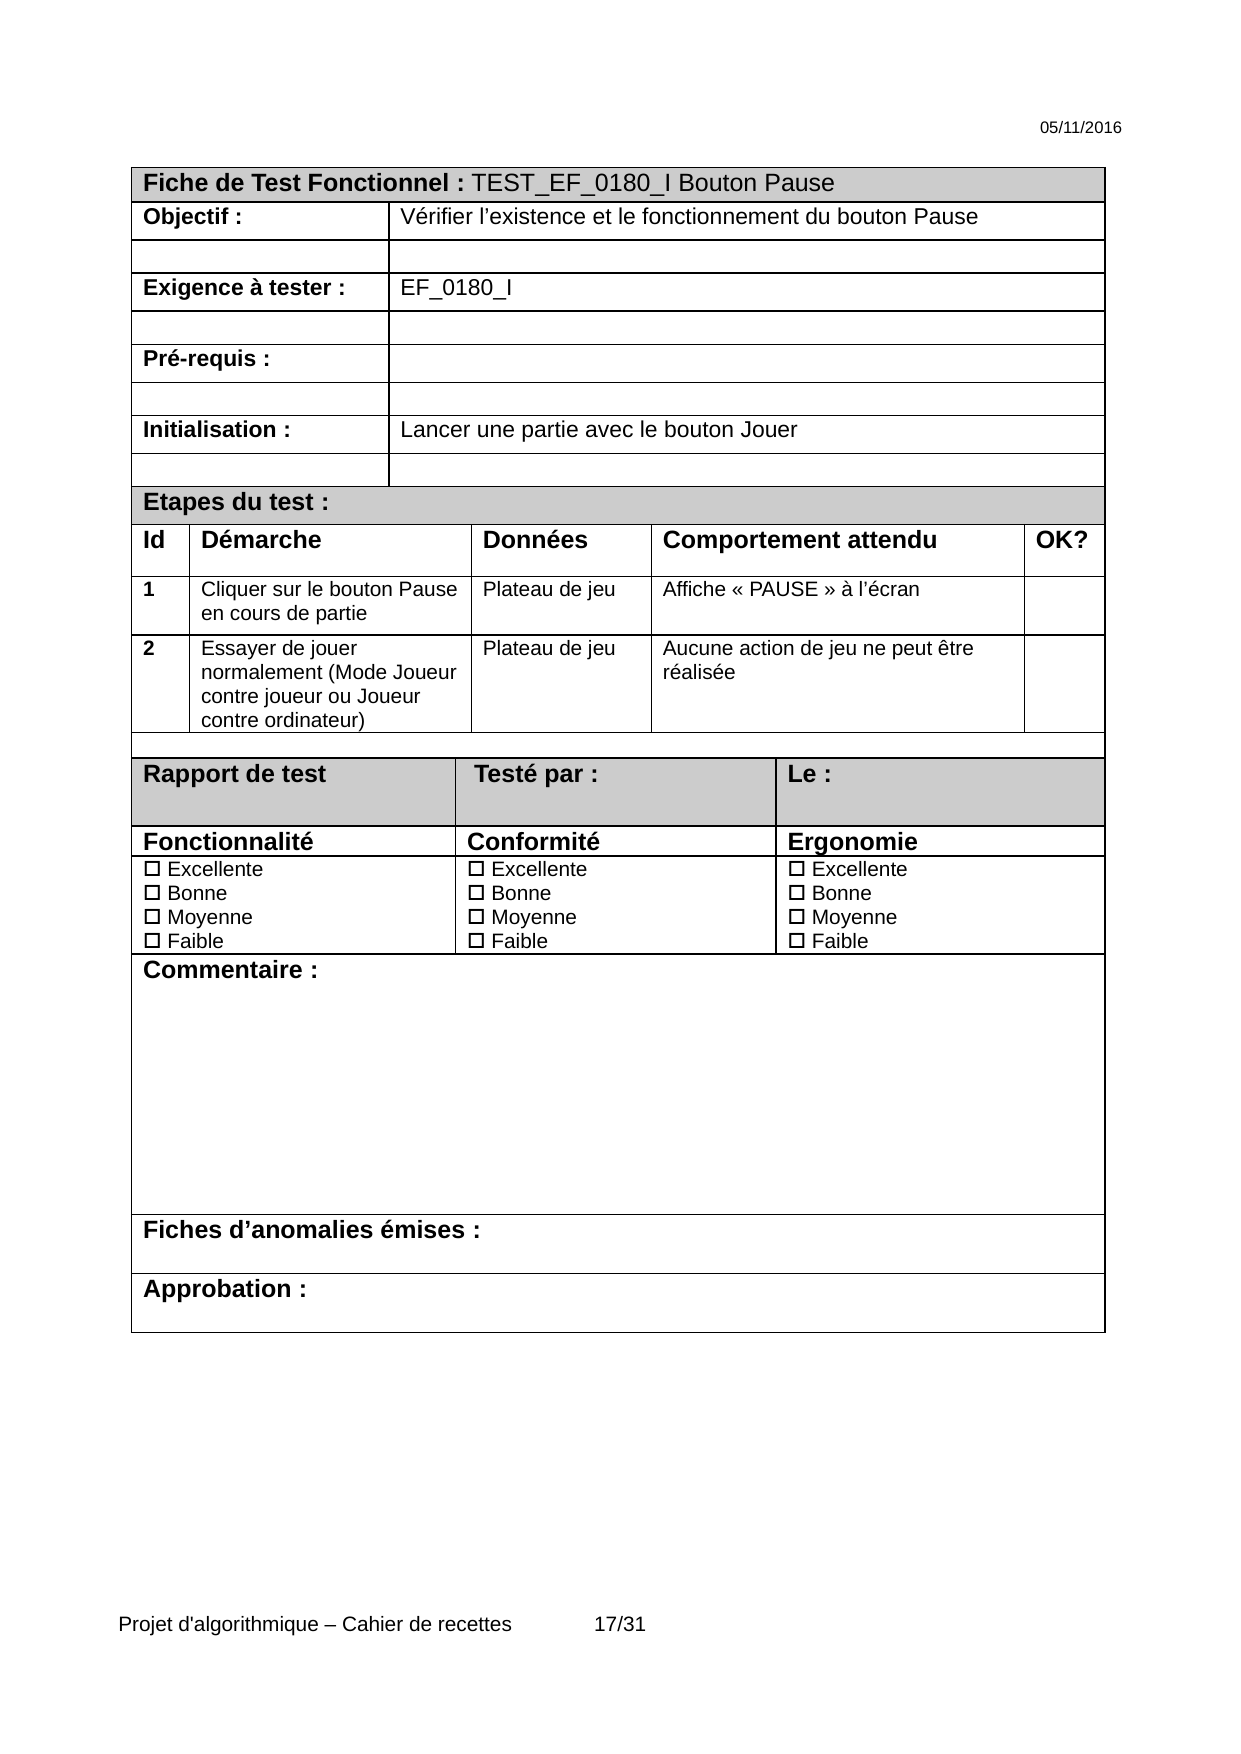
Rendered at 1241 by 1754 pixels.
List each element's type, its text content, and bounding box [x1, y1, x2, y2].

table_cell Ergonomie [777, 827, 1104, 855]
table_cell [1025, 577, 1104, 634]
table_cell Fonctionnalité [132, 827, 455, 855]
table_cell OK? [1025, 525, 1104, 576]
table_cell EF_0180_I [390, 274, 1104, 310]
table_cell [132, 383, 388, 414]
table_cell Etapes du test : [132, 487, 1104, 524]
table_cell Rapport de test [132, 759, 455, 825]
table_cell Essayer de jouer normalement (Mode Joueur contre joueur ou Joueur contre ordinateur) [190, 636, 471, 732]
table_cell 1 [132, 577, 189, 634]
table_cell Comportement attendu [652, 525, 1024, 576]
table_cell □ Excellente □ Bonne □ Moyenne □ Faible [456, 857, 775, 953]
table_cell Commentaire : [132, 955, 1104, 1213]
table_cell [1025, 636, 1104, 732]
table_cell Objectif : [132, 203, 388, 239]
table_cell Plateau de jeu [472, 636, 651, 732]
table_cell 2 [132, 636, 189, 732]
table_cell Conformité [456, 827, 775, 855]
table_cell Testé par : [456, 759, 775, 825]
table_cell Données [472, 525, 651, 576]
table_cell □ Excellente □ Bonne □ Moyenne □ Faible [777, 857, 1104, 953]
table_cell Affiche « PAUSE » à l’écran [652, 577, 1024, 634]
table_cell [390, 345, 1104, 381]
table_cell Aucune action de jeu ne peut être réalisée [652, 636, 1024, 732]
table_cell Exigence à tester : [132, 274, 388, 310]
table_cell [132, 241, 388, 272]
table_cell Pré-requis : [132, 345, 388, 381]
table_header Fiche de Test Fonctionnel : TEST_EF_0180_I Bouton Pause [132, 168, 1104, 201]
table_cell □ Excellente □ Bonne □ Moyenne □ Faible [132, 857, 455, 953]
table_cell Id [132, 525, 189, 576]
table_cell Initialisation : [132, 416, 388, 453]
table_cell [132, 733, 1104, 757]
table_cell Approbation : [132, 1274, 1104, 1332]
table_cell [390, 454, 1104, 486]
table_cell Vérifier l’existence et le fonctionnement du bouton Pause [390, 203, 1104, 239]
table_cell Démarche [190, 525, 471, 576]
table_cell [390, 312, 1104, 343]
table_cell [132, 312, 388, 343]
table_cell [132, 454, 388, 486]
table_cell [390, 383, 1104, 414]
table_cell Fiches d’anomalies émises : [132, 1215, 1104, 1273]
table_cell Plateau de jeu [472, 577, 651, 634]
table_cell Lancer une partie avec le bouton Jouer [390, 416, 1104, 453]
table_cell [390, 241, 1104, 272]
table_cell Le : [777, 759, 1104, 825]
table_cell Cliquer sur le bouton Pause en cours de partie [190, 577, 471, 634]
